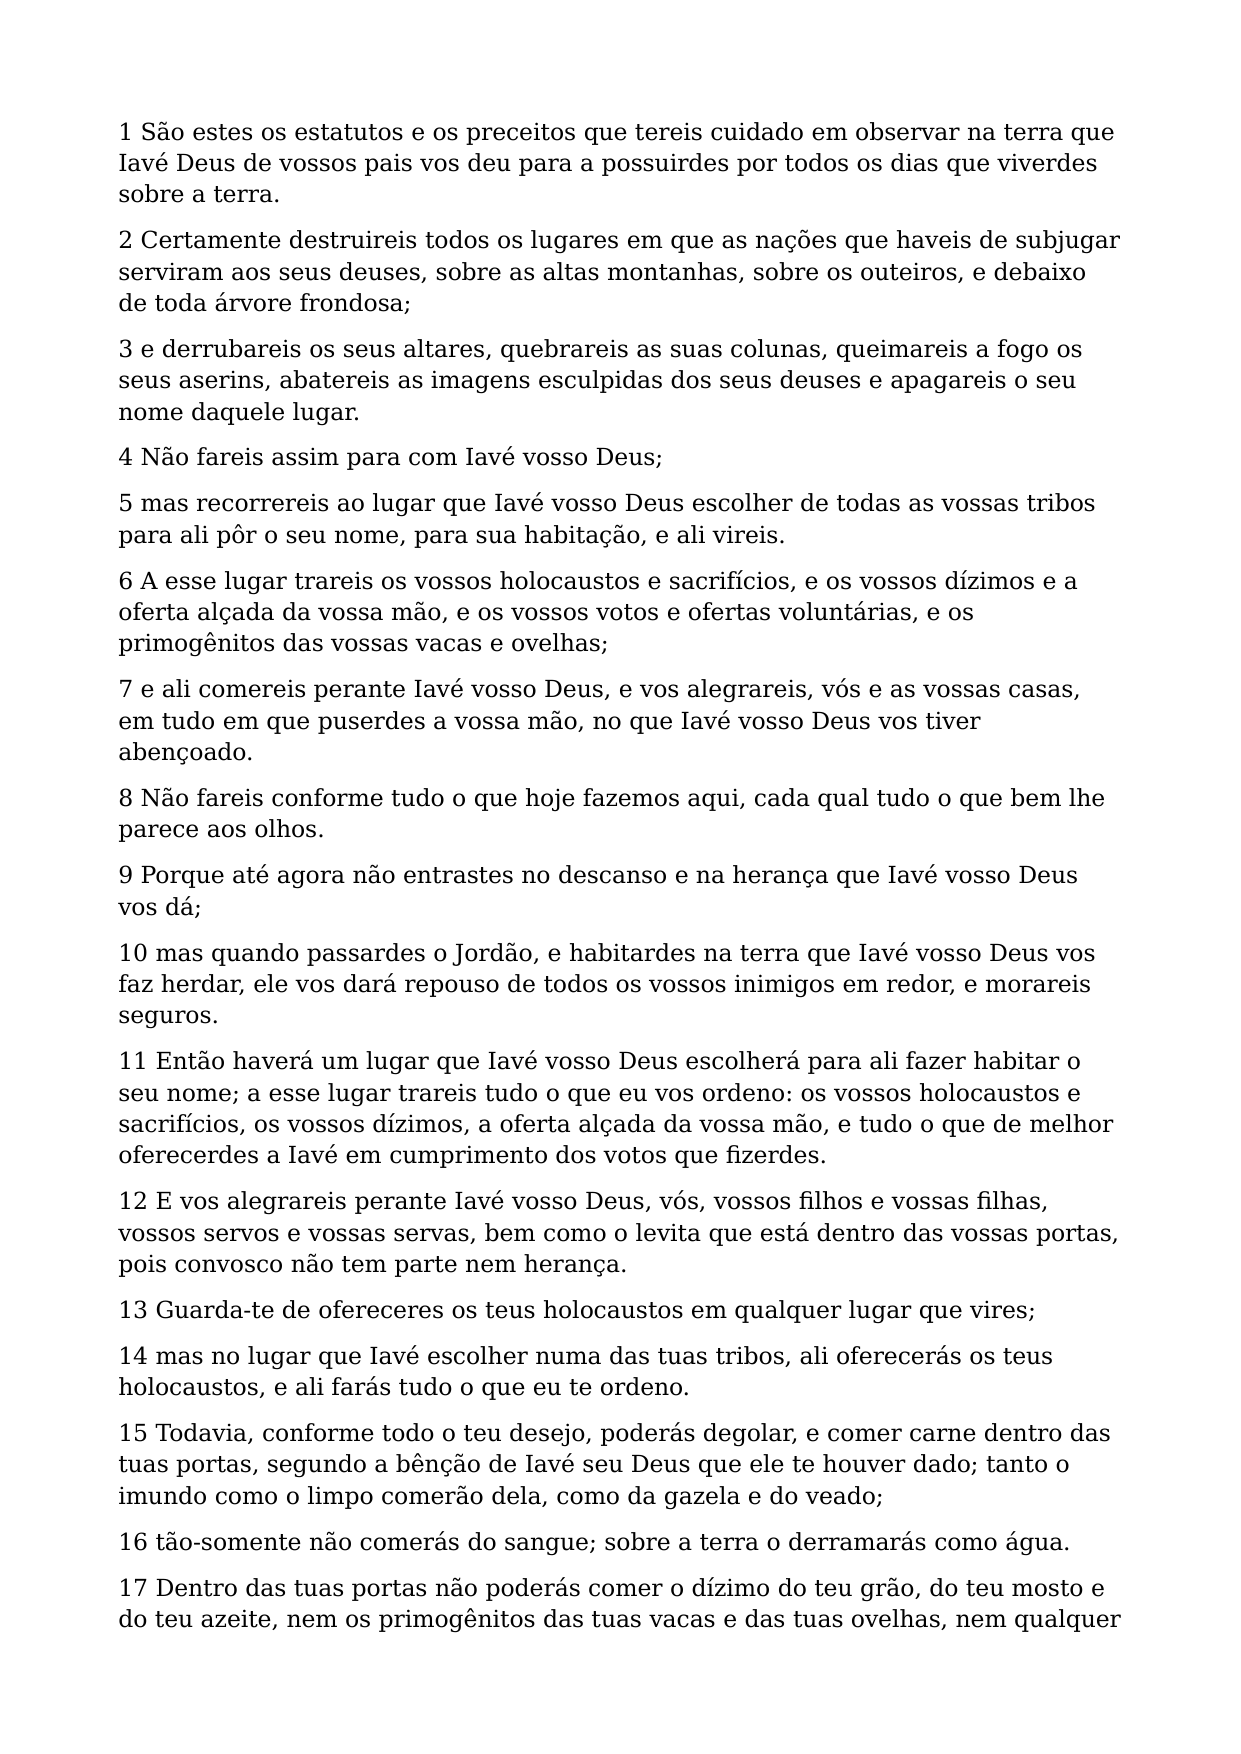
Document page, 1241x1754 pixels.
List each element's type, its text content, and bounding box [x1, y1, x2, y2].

text 7 e ali comereis perante Iavé vosso Deus, e vos alegrareis, vós e as vossas casas, em tudo em que puserdes a vossa mão, no que Iavé vosso Deus vos tiver abençoado. [118, 676, 1122, 766]
text 1 São estes os estatutos e os preceitos que tereis cuidado em observar na terra que Iavé Deus de vossos pais vos deu para a possuirdes por todos os dias que viverdes sobre a terra. [118, 118, 1122, 208]
text 9 Porque até agora não entrastes no descanso e na herança que Iavé vosso Deus vos dá; [118, 862, 1122, 921]
text 10 mas quando passardes o Jordão, e habitardes na terra que Iavé vosso Deus vos faz herdar, ele vos dará repouso de todos os vossos inimigos em redor, e morareis seguros. [118, 939, 1122, 1029]
text 2 Certamente destruireis todos os lugares em que as nações que haveis de subjugar serviram aos seus deuses, sobre as altas montanhas, sobre os outeiros, e debaixo de toda árvore frondosa; [118, 227, 1122, 317]
text 3 e derrubareis os seus altares, quebrareis as suas colunas, queimareis a fogo os seus aserins, abatereis as imagens esculpidas dos seus deuses e apagareis o seu nome daquele lugar. [118, 335, 1122, 425]
text 17 Dentro das tuas portas não poderás comer o dízimo do teu grão, do teu mosto e do teu azeite, nem os primogênitos das tuas vacas e das tuas ovelhas, nem qualquer [118, 1574, 1122, 1633]
text 13 Guarda-te de ofereceres os teus holocaustos em qualquer lugar que vires; [118, 1296, 1122, 1324]
text 15 Todavia, conforme todo o teu desejo, poderás degolar, e comer carne dentro das tuas portas, segundo a bênção de Iavé seu Deus que ele te houver dado; tanto o imundo como o limpo comerão dela, como da gazela e do veado; [118, 1420, 1122, 1510]
text 5 mas recorrereis ao lugar que Iavé vosso Deus escolher de todas as vossas tribos para ali pôr o seu nome, para sua habitação, e ali vireis. [118, 490, 1122, 549]
text 8 Não fareis conforme tudo o que hoje fazemos aqui, cada qual tudo o que bem lhe parece aos olhos. [118, 784, 1122, 843]
text 14 mas no lugar que Iavé escolher numa das tuas tribos, ali oferecerás os teus holocaustos, e ali farás tudo o que eu te ordeno. [118, 1342, 1122, 1401]
text 4 Não fareis assim para com Iavé vosso Deus; [118, 444, 1122, 471]
text 6 A esse lugar trareis os vossos holocaustos e sacrifícios, e os vossos dízimos e a oferta alçada da vossa mão, e os vossos votos e ofertas voluntárias, e os primogênitos das vossas vacas e ovelhas; [118, 567, 1122, 657]
text 16 tão-somente não comerás do sangue; sobre a terra o derramarás como água. [118, 1528, 1122, 1556]
text 12 E vos alegrareis perante Iavé vosso Deus, vós, vossos filhos e vossas filhas, vossos servos e vossas servas, bem como o levita que está dentro das vossas portas, pois convosco não tem parte nem herança. [118, 1188, 1122, 1278]
text 11 Então haverá um lugar que Iavé vosso Deus escolherá para ali fazer habitar o seu nome; a esse lugar trareis tudo o que eu vos ordeno: os vossos holocaustos e sacrifícios, os vossos dízimos, a oferta alçada da vossa mão, e tudo o que de melhor oferecerdes a Iavé em cumprimento dos votos que fizerdes. [118, 1048, 1122, 1169]
